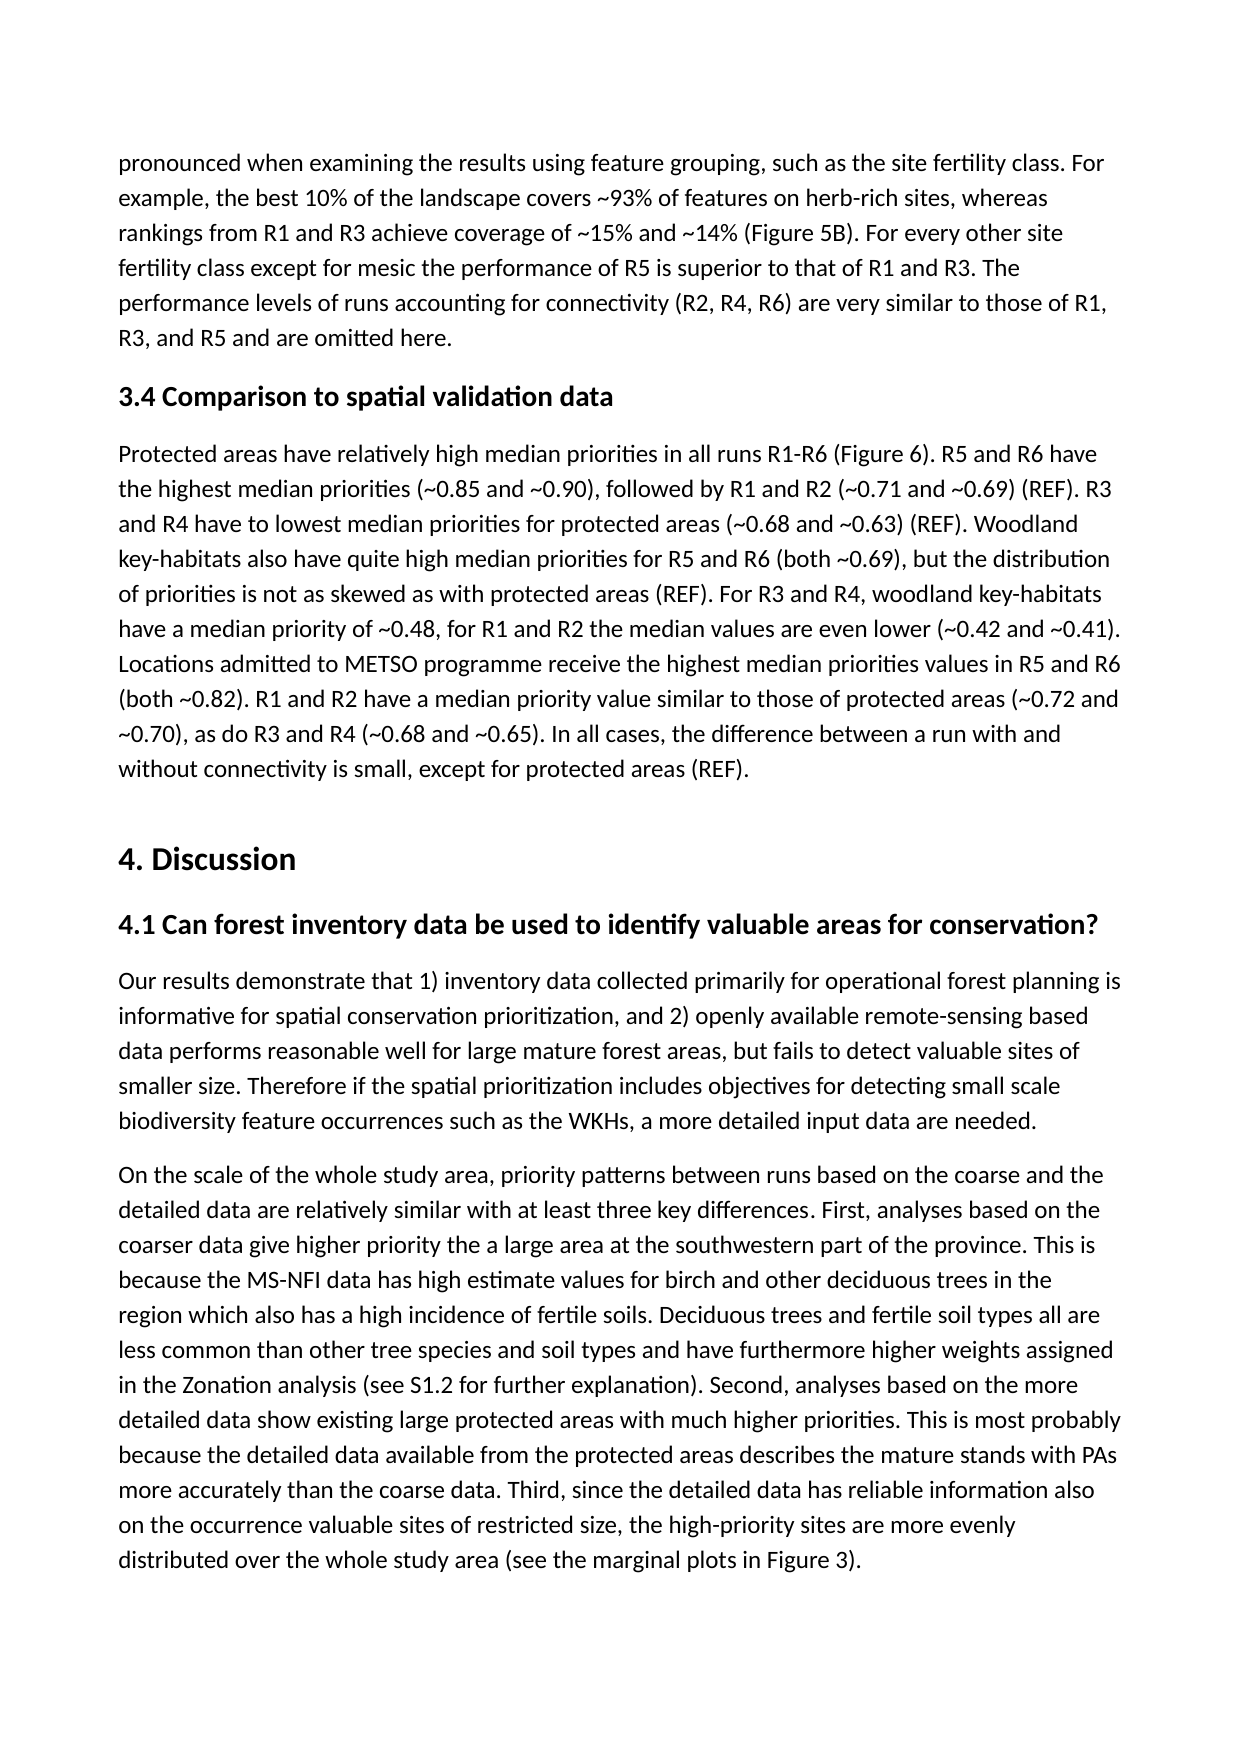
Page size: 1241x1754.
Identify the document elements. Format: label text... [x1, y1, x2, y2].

subtitle 3.4 Comparison to spatial validation data [118, 378, 1122, 414]
text Our results demonstrate that 1) inventory data collected primarily for operational forest planning is informative for spatial conservation prioritization, and 2) openly available remote-sensing based data performs reasonable well for large mature forest areas, but fails to detect valuable sites of smaller size. Therefore if the spatial prioritization includes objectives for detecting small scale biodiversity feature occurrences such as the WKHs, a more detailed input data are needed. [118, 965, 1122, 1136]
subtitle 4. Discussion [118, 838, 1122, 879]
text Protected areas have relatively high median priorities in all runs R1-R6 (Figure 6). R5 and R6 have the highest median priorities (~0.85 and ~0.90), followed by R1 and R2 (~0.71 and ~0.69) (REF). R3 and R4 have to lowest median priorities for protected areas (~0.68 and ~0.63) (REF). Woodland key-habitats also have quite high median priorities for R5 and R6 (both ~0.69), but the distribution of priorities is not as skewed as with protected areas (REF). For R3 and R4, woodland key-habitats have a median priority of ~0.48, for R1 and R2 the median values are even lower (~0.42 and ~0.41). Locations admitted to METSO programme receive the highest median priorities values in R5 and R6 (both ~0.82). R1 and R2 have a median priority value similar to those of protected areas (~0.72 and ~0.70), as do R3 and R4 (~0.68 and ~0.65). In all cases, the difference between a run with and without connectivity is small, except for protected areas (REF). [118, 438, 1122, 784]
subtitle 4.1 Can forest inventory data be used to identify valuable areas for conservation? [118, 906, 1122, 941]
text On the scale of the whole study area, priority patterns between runs based on the coarse and the detailed data are relatively similar with at least three key differences. First, analyses based on the coarser data give higher priority the a large area at the southwestern part of the province. This is because the MS-NFI data has high estimate values for birch and other deciduous trees in the region which also has a high incidence of fertile soils. Deciduous trees and fertile soil types all are less common than other tree species and soil types and have furthermore higher weights assigned in the Zonation analysis (see S1.2 for further explanation). Second, analyses based on the more detailed data show existing large protected areas with much higher priorities. This is most probably because the detailed data available from the protected areas describes the mature stands with PAs more accurately than the coarse data. Third, since the detailed data has reliable information also on the occurrence valuable sites of restricted size, the high-priority sites are more evenly distributed over the whole study area (see the marginal plots in Figure 3). [118, 1159, 1122, 1575]
text pronounced when examining the results using feature grouping, such as the site fertility class. For example, the best 10% of the landscape covers ~93% of features on herb-rich sites, whereas rankings from R1 and R3 achieve coverage of ~15% and ~14% (Figure 5B). For every other site fertility class except for mesic the performance of R5 is superior to that of R1 and R3. The performance levels of runs accounting for connectivity (R2, R4, R6) are very similar to those of R1, R3, and R5 and are omitted here. [118, 148, 1122, 353]
